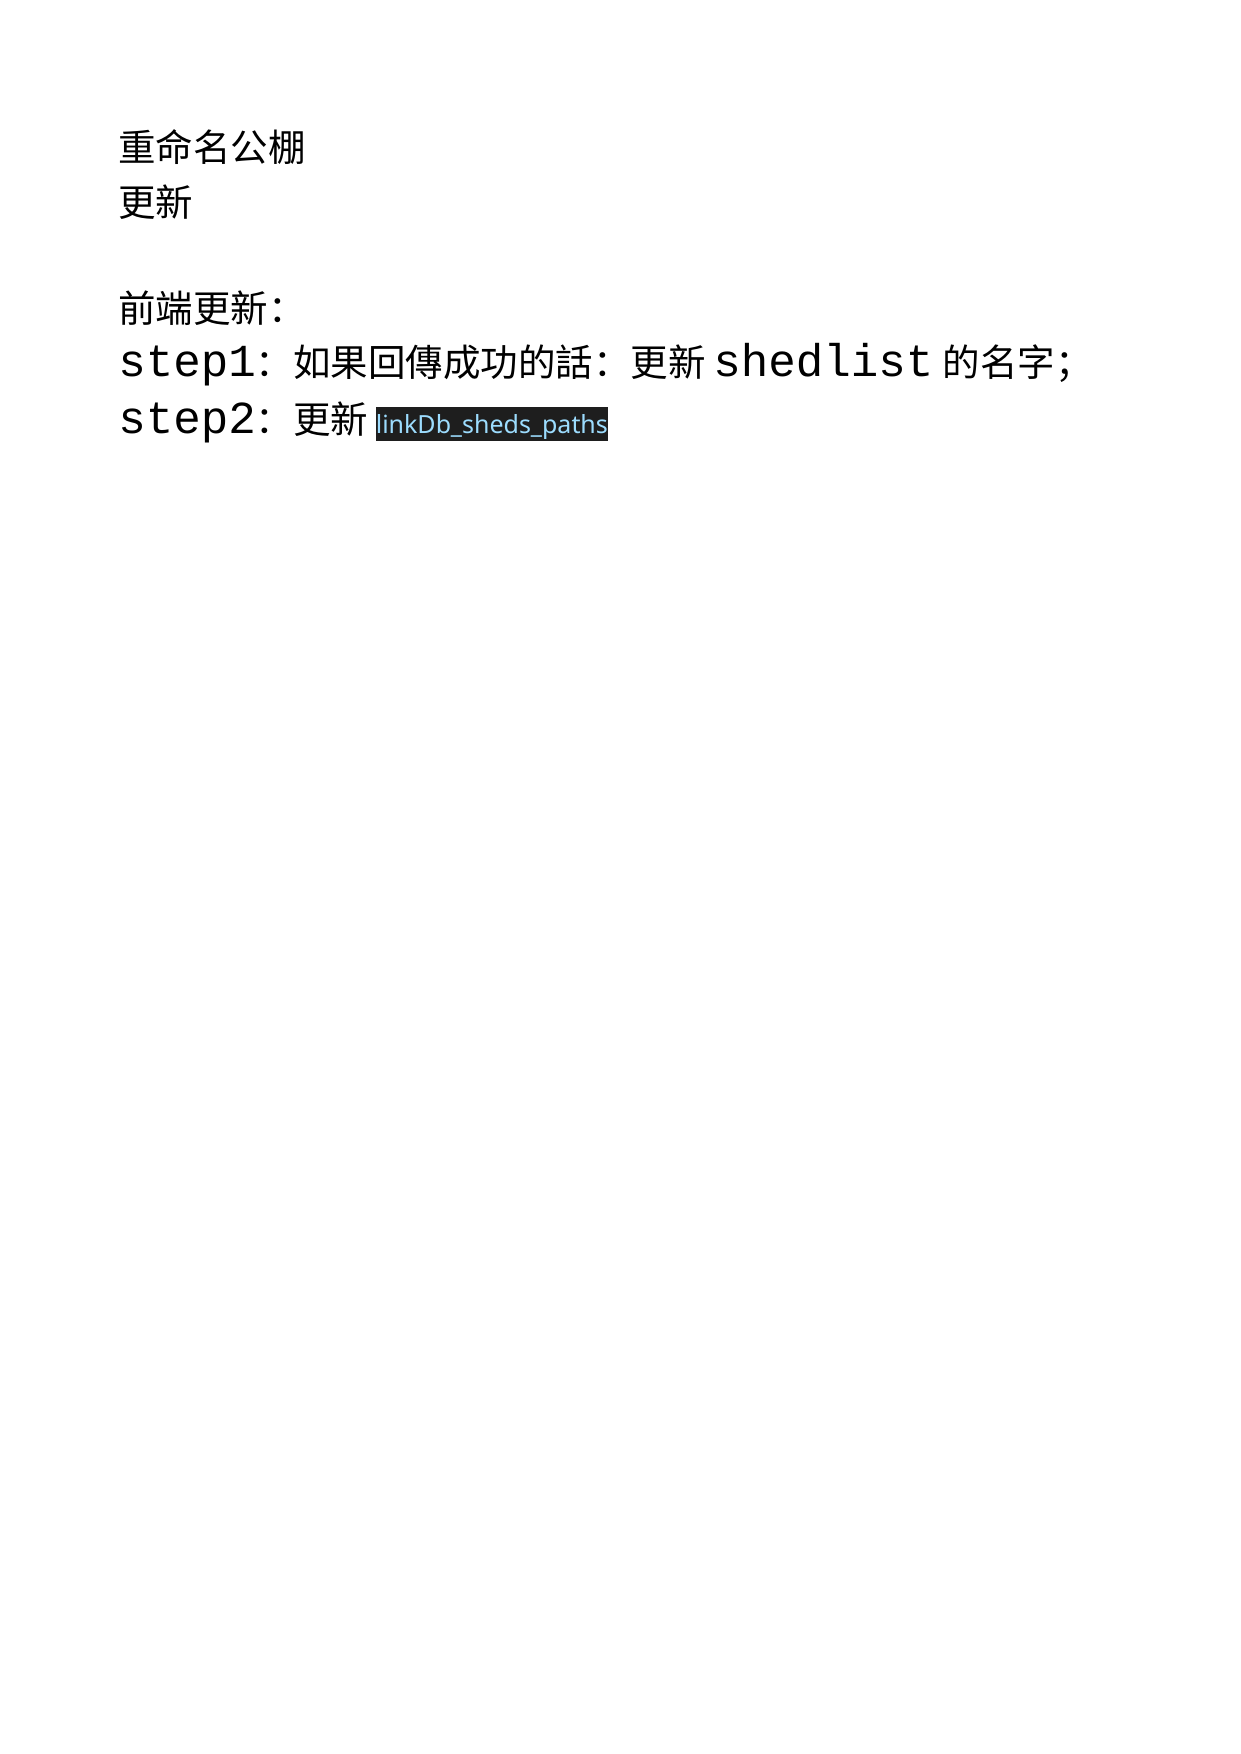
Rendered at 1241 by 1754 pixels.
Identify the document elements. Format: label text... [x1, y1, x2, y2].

text 更新 [118, 172, 1122, 227]
text step2：更新linkDb_sheds_paths [118, 390, 1122, 448]
text step1：如果回傳成功的話：更新shedlist的名字； [118, 333, 1122, 390]
text 前端更新： [118, 279, 1122, 333]
text 重命名公棚 [118, 118, 1122, 172]
